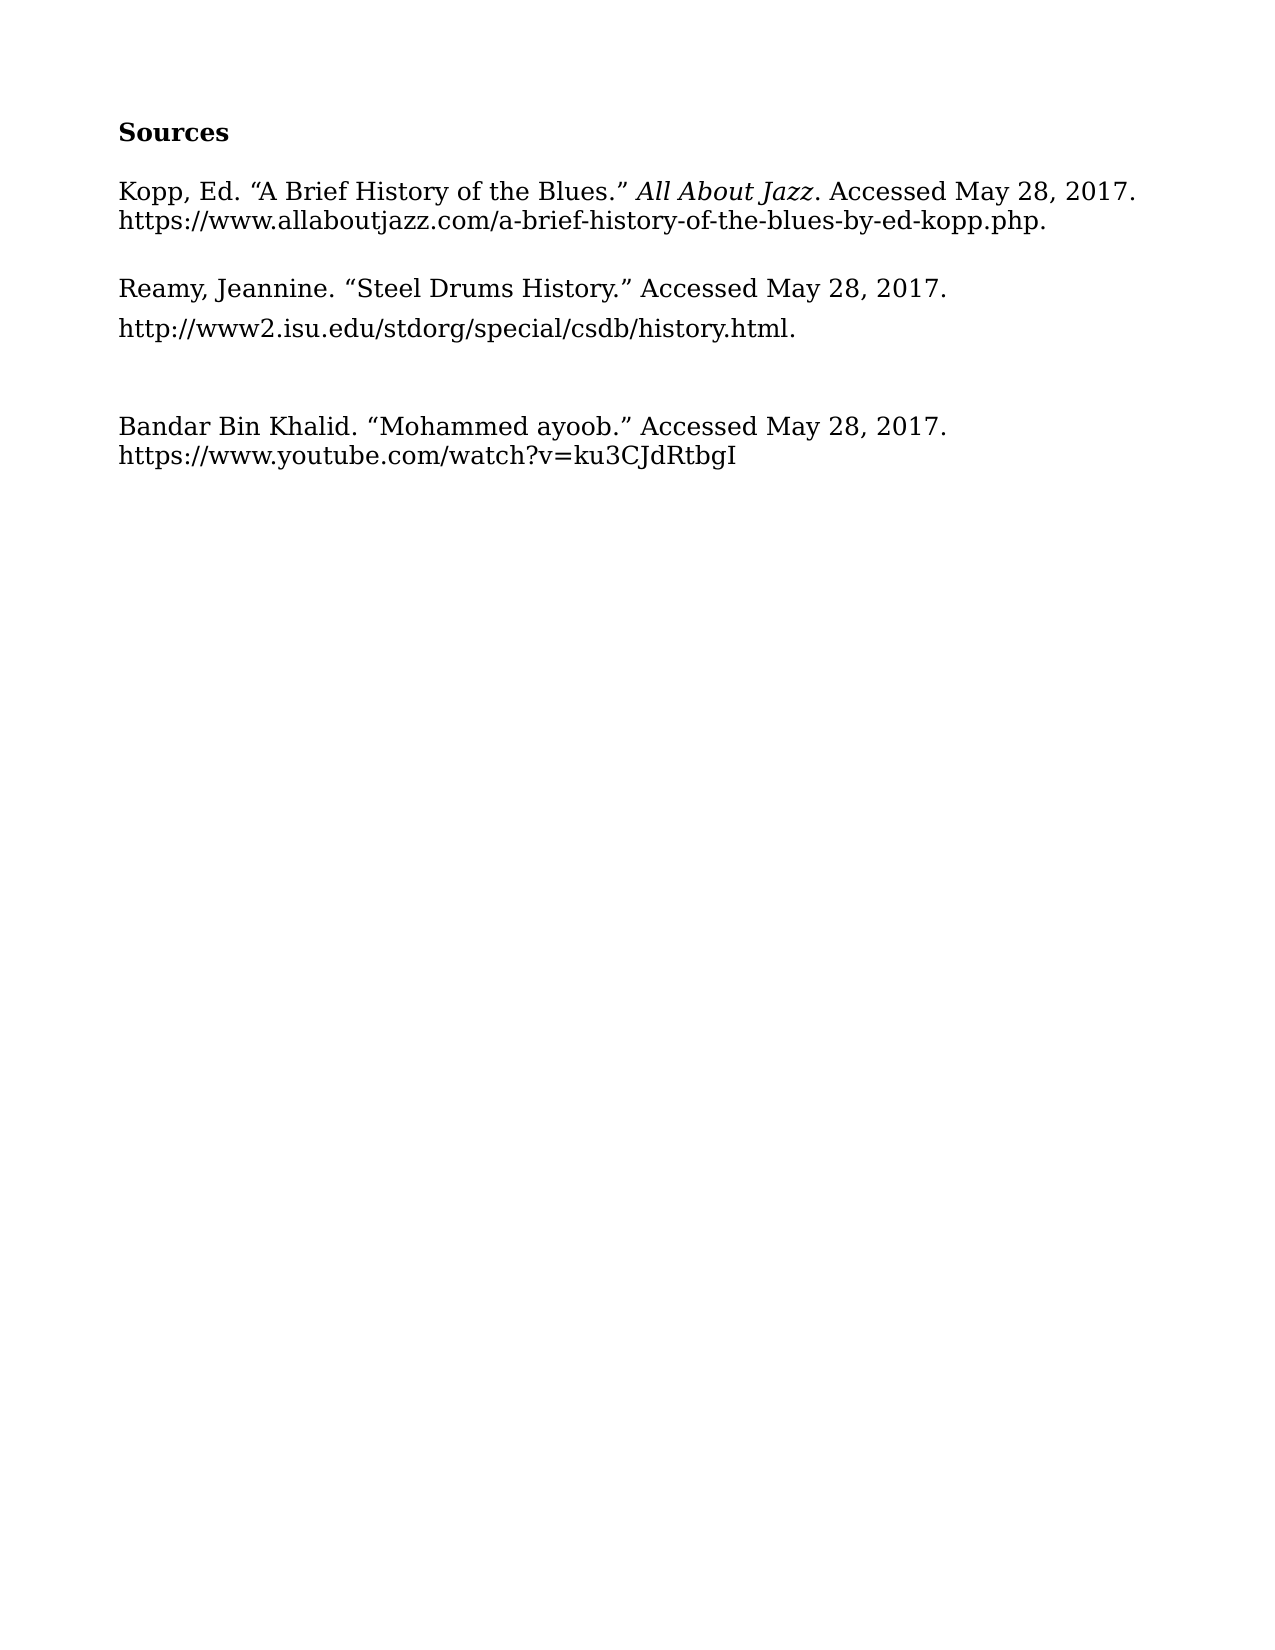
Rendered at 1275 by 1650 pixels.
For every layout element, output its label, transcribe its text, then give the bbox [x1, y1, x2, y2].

text Kopp, Ed. “A Brief History of the Blues.” All About Jazz. Accessed May 28, 2017. https://www.allaboutjazz.com/a-brief-history-of-the-blues-by-ed-kopp.php. [118, 177, 1157, 235]
text Reamy, Jeannine. “Steel Drums History.” Accessed May 28, 2017. http://www2.isu.edu/stdorg/special/csdb/history.html. [118, 274, 1157, 343]
text Sources [118, 118, 1157, 147]
text https://www.youtube.com/watch?v=ku3CJdRtbgI [118, 441, 1157, 470]
text Bandar Bin Khalid. “Mohammed ayoob.” Accessed May 28, 2017. [118, 412, 1157, 441]
